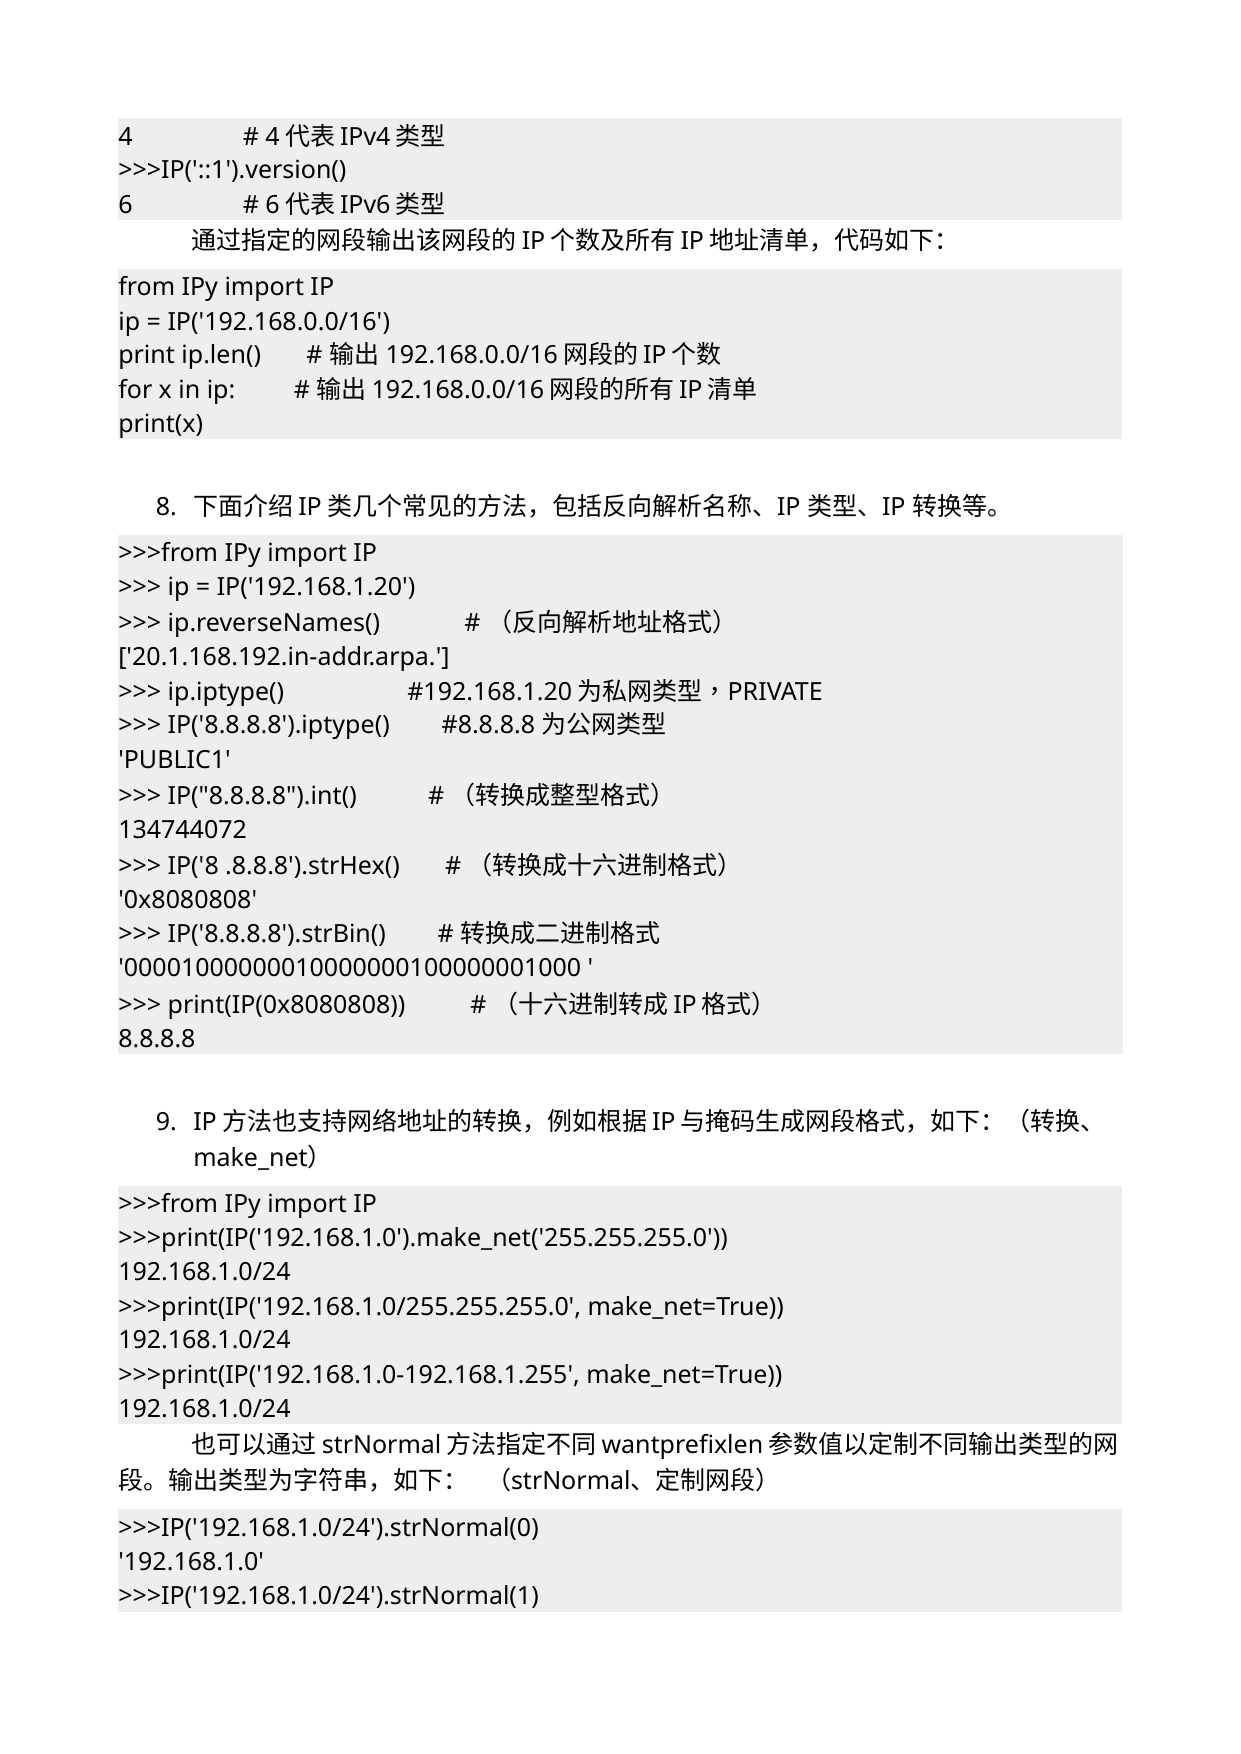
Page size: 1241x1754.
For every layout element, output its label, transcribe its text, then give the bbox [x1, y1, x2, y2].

table_header >>>from IPy import IP >>> ip = IP('192.168.1.20') >>> ip.reverseNames() # （反向解析地址格式） ['20.1.168.192.in-addr.arpa.'] >>> ip.iptype() #192.168.1.20为私网类型，PRIVATE >>> IP('8.8.8.8').iptype() #8.8.8.8 为公网类型 'PUBLIC1' >>> IP("8.8.8.8").int() # （转换成整型格式） 134744072 >>> IP('8 .8.8.8').strHex() # （转换成十六进制格式） '0x8080808' >>> IP('8.8.8.8').strBin() # 转换成二进制格式 '00001000000010000000100000001000 ' >>> print(IP(0x8080808)) # （十六进制转成IP格式） 8.8.8.8 [118, 535, 1123, 1054]
text 也可以通过strNormal方法指定不同wantprefixlen参数值以定制不同输出类型的网段。输出类型为字符串，如下： （strNormal、定制网段） [118, 1424, 1122, 1497]
list IP方法也支持网络地址的转换，例如根据IP与掩码生成网段格式，如下：（转换、make_net） [156, 1101, 1122, 1173]
table_header >>>IP('192.168.1.0/24').strNormal(0) '192.168.1.0' >>>IP('192.168.1.0/24').strNormal(1) [118, 1509, 1122, 1612]
text 通过指定的网段输出该网段的IP个数及所有IP地址清单，代码如下： [118, 220, 1122, 257]
table_header 4 # 4代表IPv4类型 >>>IP('::1').version() 6 # 6代表IPv6类型 [118, 118, 1122, 220]
list 下面介绍IP类几个常见的方法，包括反向解析名称、IP 类型、IP 转换等。 [156, 486, 1122, 522]
table_header from IPy import IP ip = IP('192.168.0.0/16') print ip.len() # 输出 192.168.0.0/16网段的IP个数 for x in ip: # 输出192.168.0.0/16网段的所有IP清单 print(x) [118, 269, 1122, 439]
table_header >>>from IPy import IP >>>print(IP('192.168.1.0').make_net('255.255.255.0')) 192.168.1.0/24 >>>print(IP('192.168.1.0/255.255.255.0', make_net=True)) 192.168.1.0/24 >>>print(IP('192.168.1.0-192.168.1.255', make_net=True)) 192.168.1.0/24 [118, 1186, 1122, 1424]
